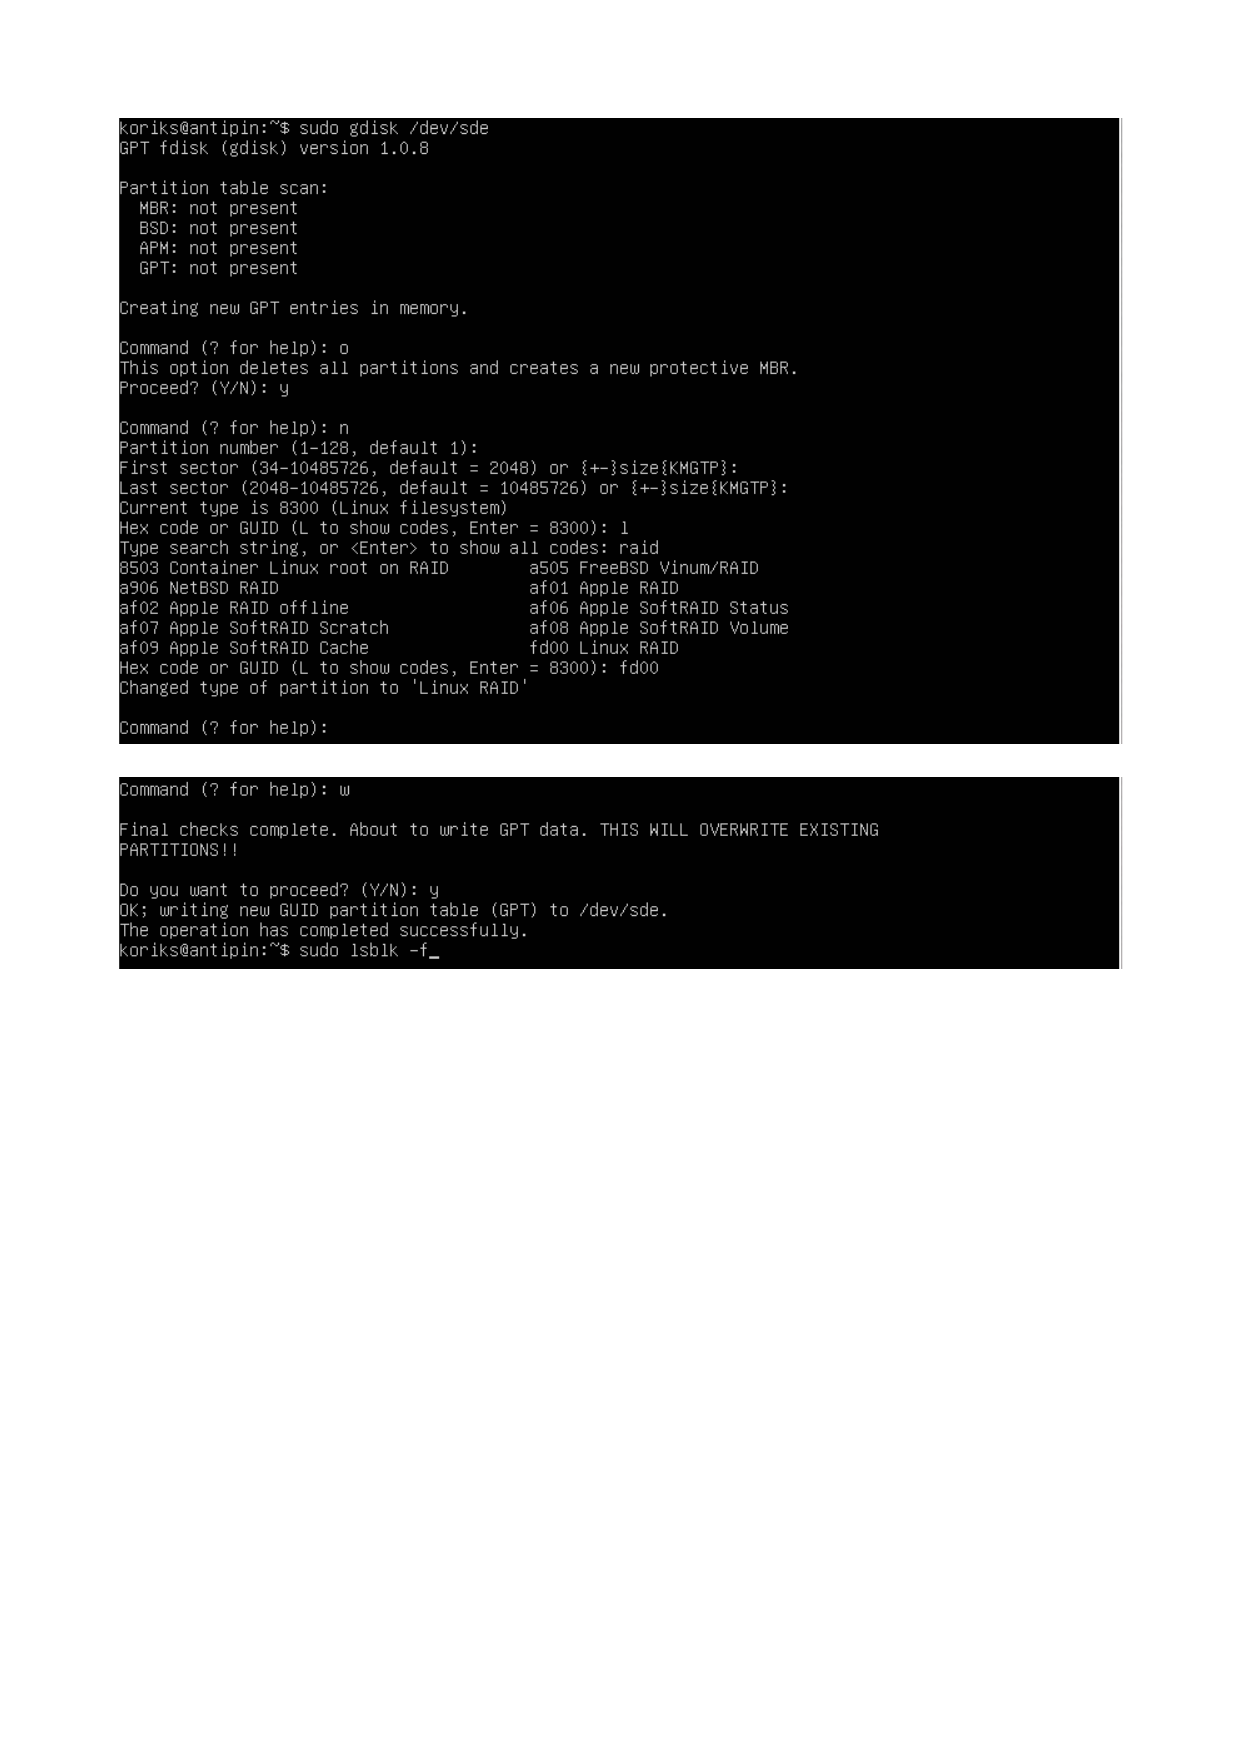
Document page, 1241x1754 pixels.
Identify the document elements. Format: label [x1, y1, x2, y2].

picture [118, 118, 1123, 744]
picture [118, 777, 1123, 969]
